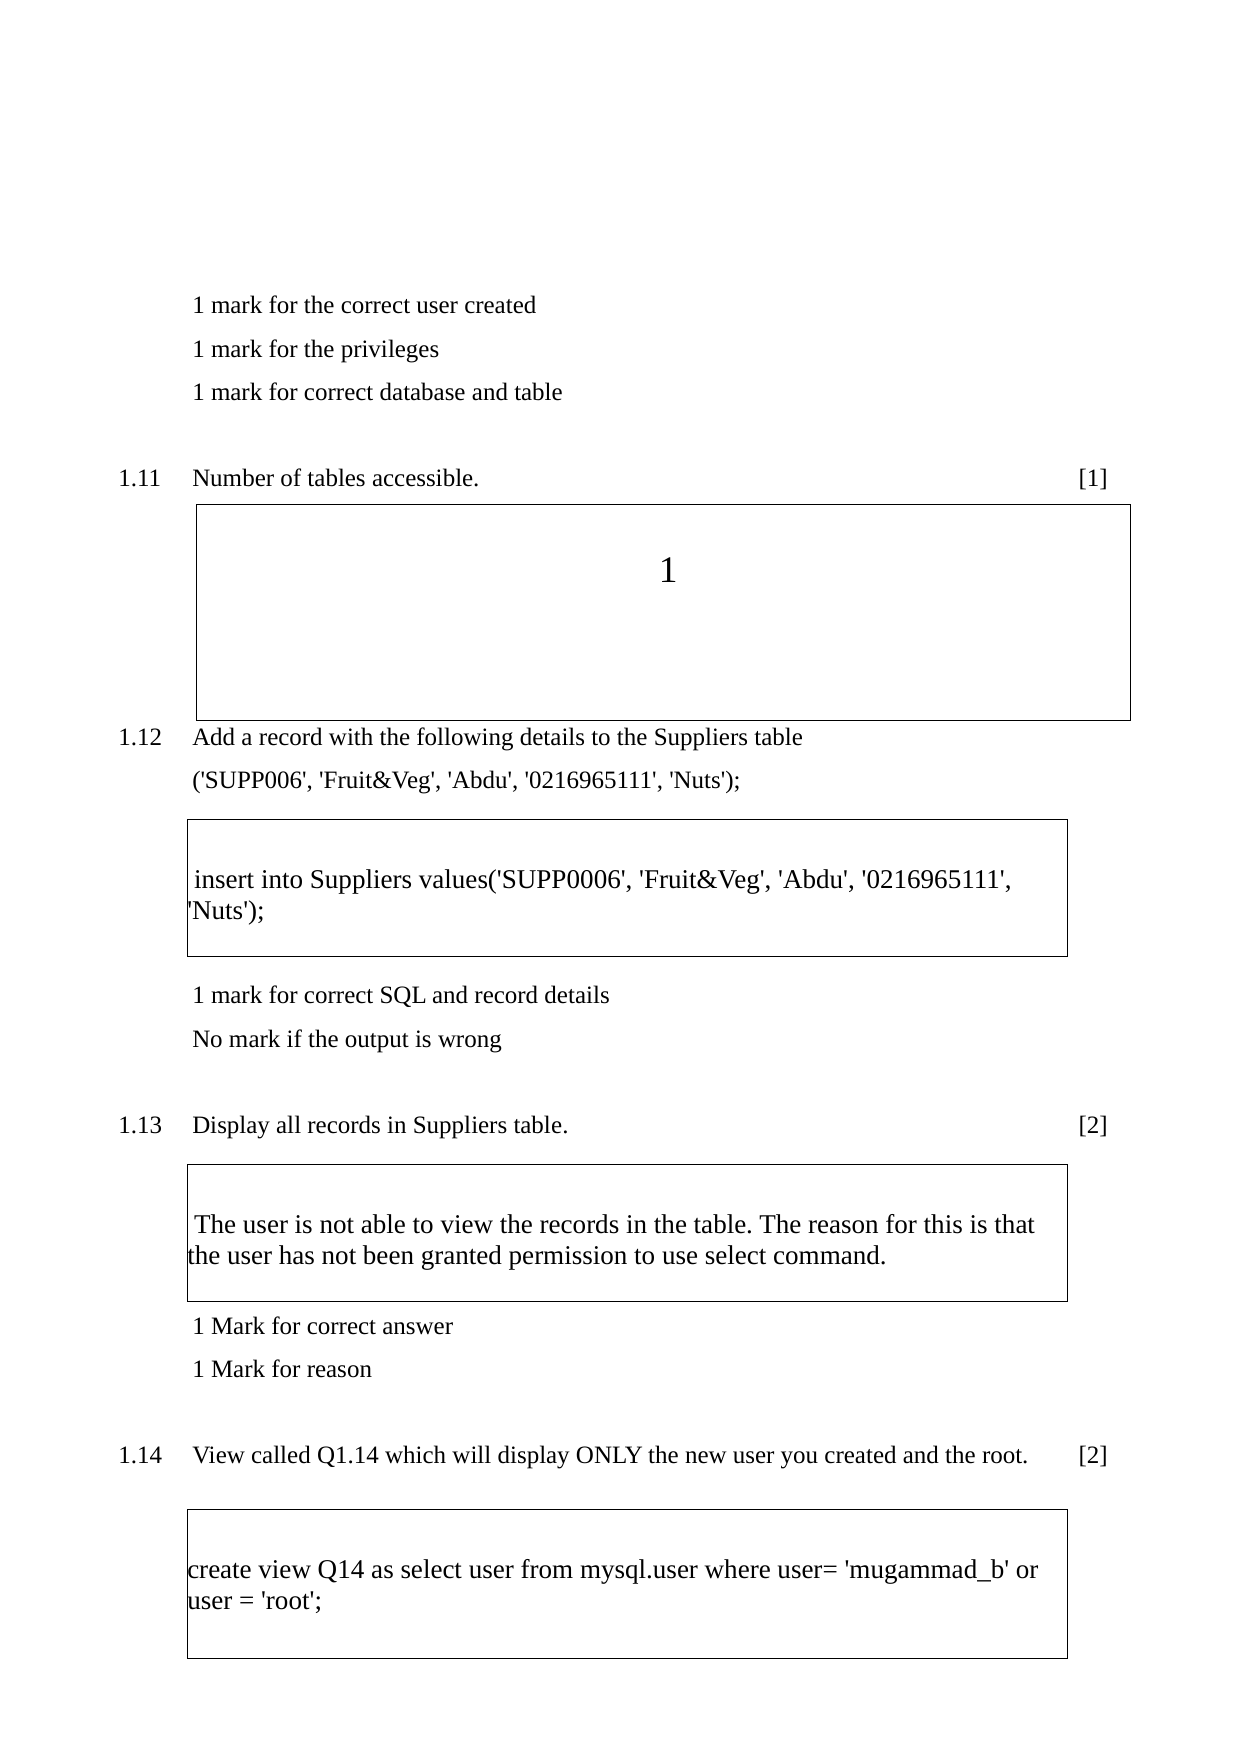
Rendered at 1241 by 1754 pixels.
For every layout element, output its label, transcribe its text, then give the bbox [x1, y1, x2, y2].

text 1.13 Display all records in Suppliers table. [2] [118, 1110, 1122, 1139]
text 1 mark for the privileges [118, 334, 1122, 362]
text 1.14 View called Q1.14 which will display ONLY the new user you created and the root. [2] [118, 1441, 1122, 1469]
text 1.12 Add a record with the following details to the Suppliers table [118, 722, 1122, 751]
text 1.11 Number of tables accessible. [1] [118, 463, 1122, 492]
text 1 mark for correct database and table [118, 377, 1122, 406]
text 1 mark for the correct user created [118, 291, 1122, 319]
text ('SUPP006', 'Fruit&Veg', 'Abdu', '0216965111', 'Nuts'); [118, 765, 1122, 794]
text 1 Mark for correct answer [118, 1311, 1122, 1340]
text 1 Mark for reason [118, 1354, 1122, 1383]
text 1 mark for correct SQL and record details [118, 981, 1122, 1009]
text No mark if the output is wrong [118, 1024, 1122, 1052]
